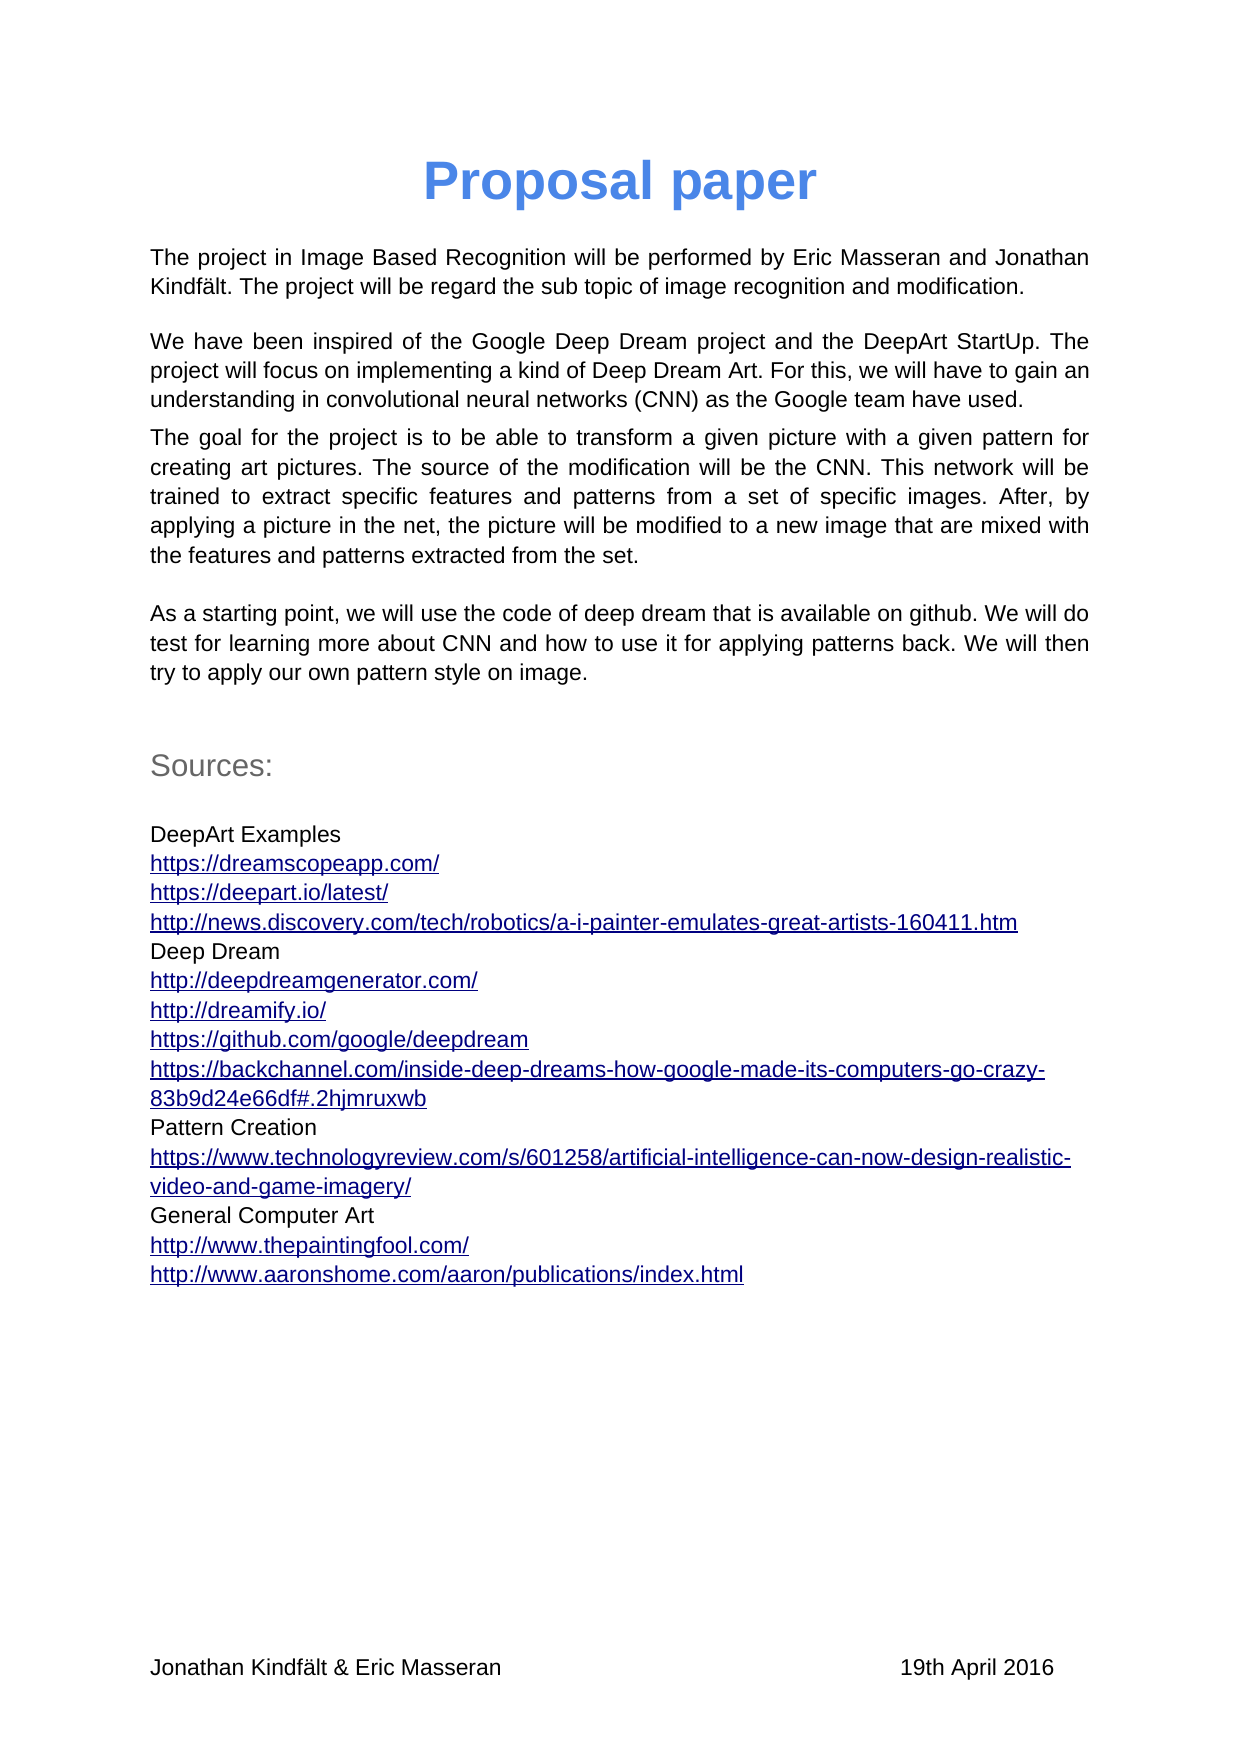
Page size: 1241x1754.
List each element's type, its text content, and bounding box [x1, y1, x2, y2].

text https://dreamscopeapp.com/ [150, 851, 1091, 876]
text http://www.thepaintingfool.com/ [150, 1233, 1091, 1258]
title Proposal paper [150, 150, 1091, 211]
text General Computer Art [150, 1203, 1091, 1229]
text DeepArt Examples [150, 821, 1091, 847]
text http://www.aaronshome.com/aaron/publications/index.html [150, 1262, 1091, 1288]
text https://www.technologyreview.com/s/601258/artificial-intelligence-can-now-design-realistic-video-and-game-imagery/ [150, 1144, 1091, 1199]
subtitle We have been inspired of the Google Deep Dream project and the DeepArt StartUp. The project will focus on implementing a kind of Deep Dream Art. For this, we will have to gain an understanding in convolutional neural networks (CNN) as the Google team have used. [150, 328, 1091, 413]
text http://deepdreamgenerator.com/ [150, 968, 1091, 994]
text The goal for the project is to be able to transform a given picture with a given pattern for creating art pictures. The source of the modification will be the CNN. This network will be trained to extract specific features and patterns from a set of specific images. After, by applying a picture in the net, the picture will be modified to a new image that are mixed with the features and patterns extracted from the set. [150, 425, 1091, 568]
subtitle Sources: [150, 748, 1091, 783]
text https://deepart.io/latest/ [150, 880, 1091, 906]
text Deep Dream [150, 939, 1091, 964]
text http://news.discovery.com/tech/robotics/a-i-painter-emulates-great-artists-160411.htm [150, 909, 1091, 935]
text Pattern Creation [150, 1115, 1091, 1141]
text http://dreamify.io/ [150, 998, 1091, 1023]
subtitle The project in Image Based Recognition will be performed by Eric Masseran and Jonathan Kindfält. The project will be regard the sub topic of image recognition and modification. [150, 244, 1091, 299]
text As a starting point, we will use the code of deep dream that is available on github. We will do test for learning more about CNN and how to use it for applying patterns back. We will then try to apply our own pattern style on image. [150, 601, 1091, 685]
text https://github.com/google/deepdream [150, 1027, 1091, 1053]
text https://backchannel.com/inside-deep-dreams-how-google-made-its-computers-go-crazy-83b9d24e66df#.2hjmruxwb [150, 1056, 1091, 1111]
